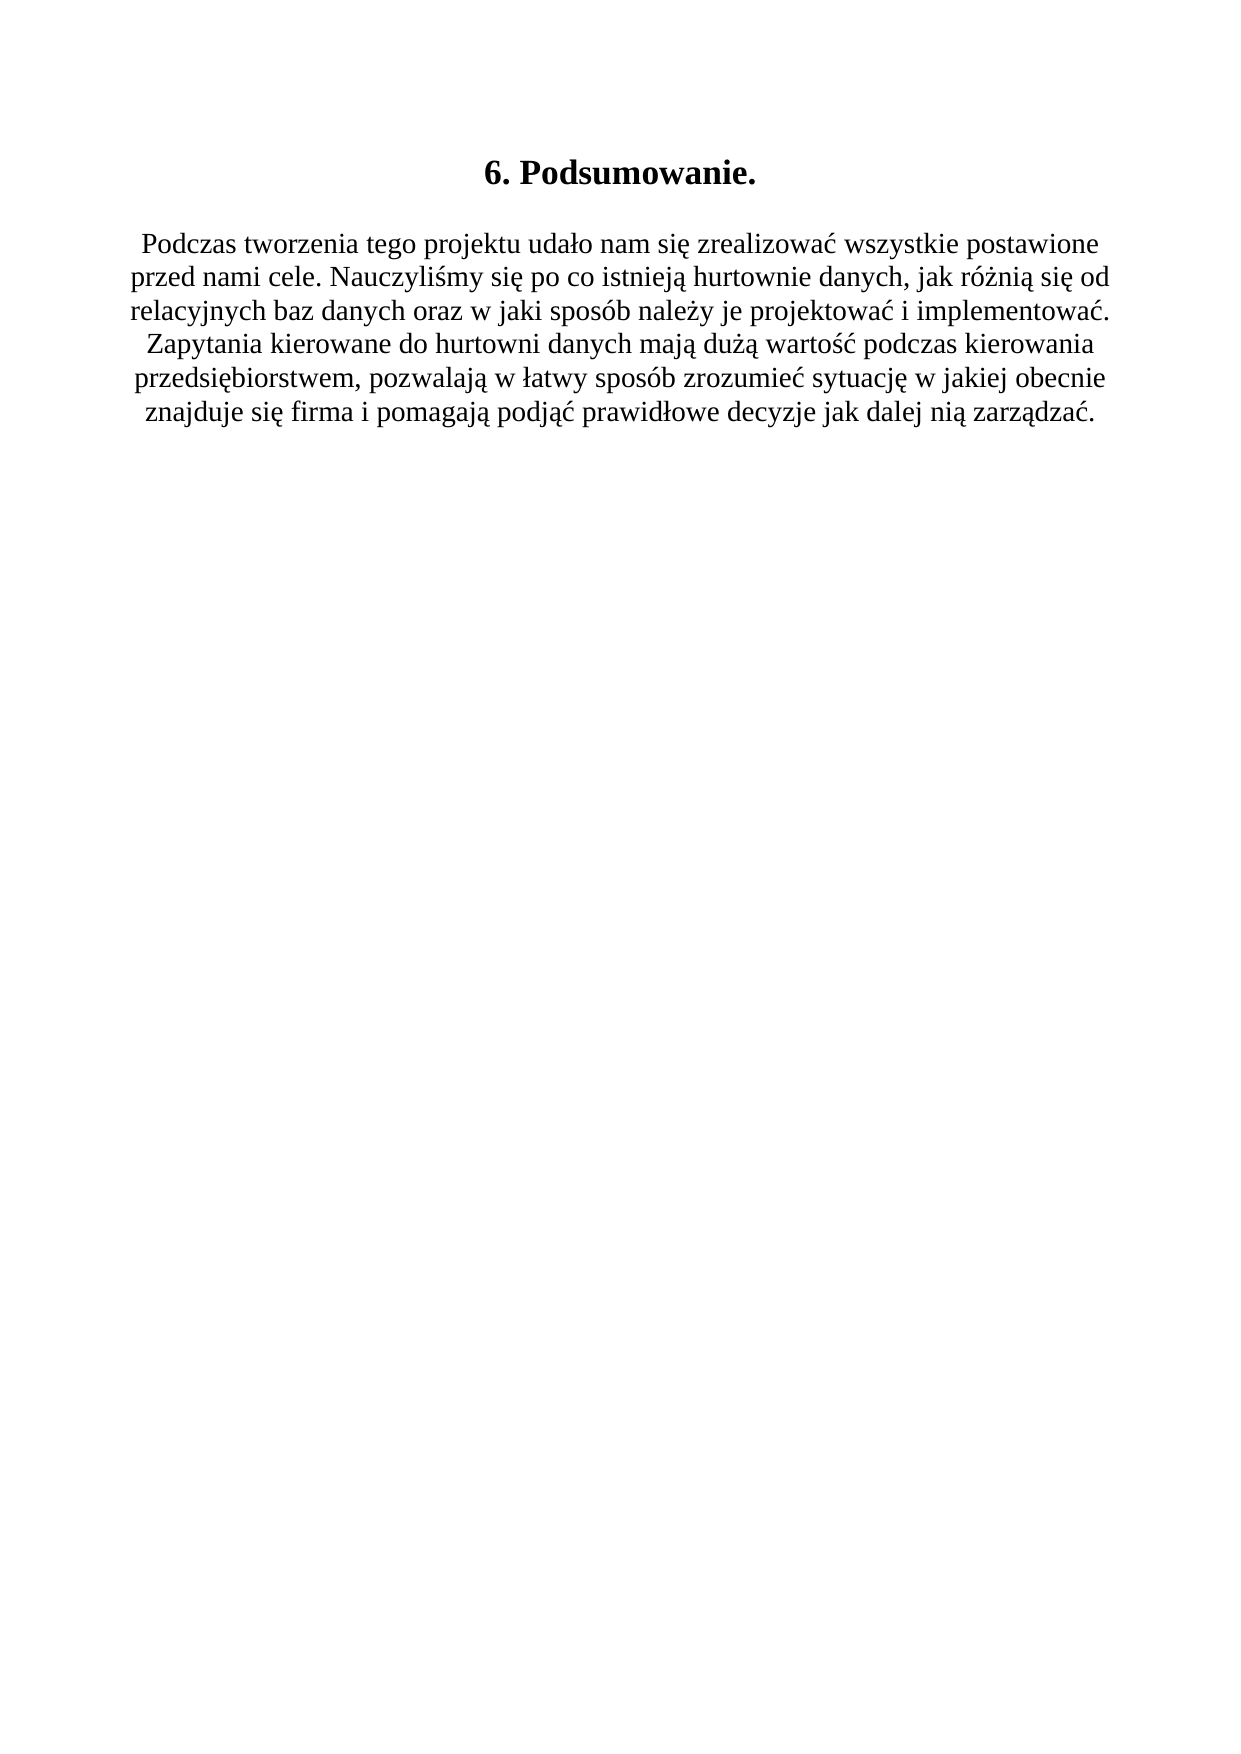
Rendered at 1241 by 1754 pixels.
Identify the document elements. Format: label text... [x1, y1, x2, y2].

text 6. Podsumowanie. [118, 152, 1122, 192]
text Zapytania kierowane do hurtowni danych mają dużą wartość podczas kierowania przedsiębiorstwem, pozwalają w łatwy sposób zrozumieć sytuację w jakiej obecnie znajduje się firma i pomagają podjąć prawidłowe decyzje jak dalej nią zarządzać. [118, 327, 1122, 427]
text Podczas tworzenia tego projektu udało nam się zrealizować wszystkie postawione przed nami cele. Nauczyliśmy się po co istnieją hurtownie danych, jak różnią się od relacyjnych baz danych oraz w jaki sposób należy je projektować i implementować. [118, 226, 1122, 327]
